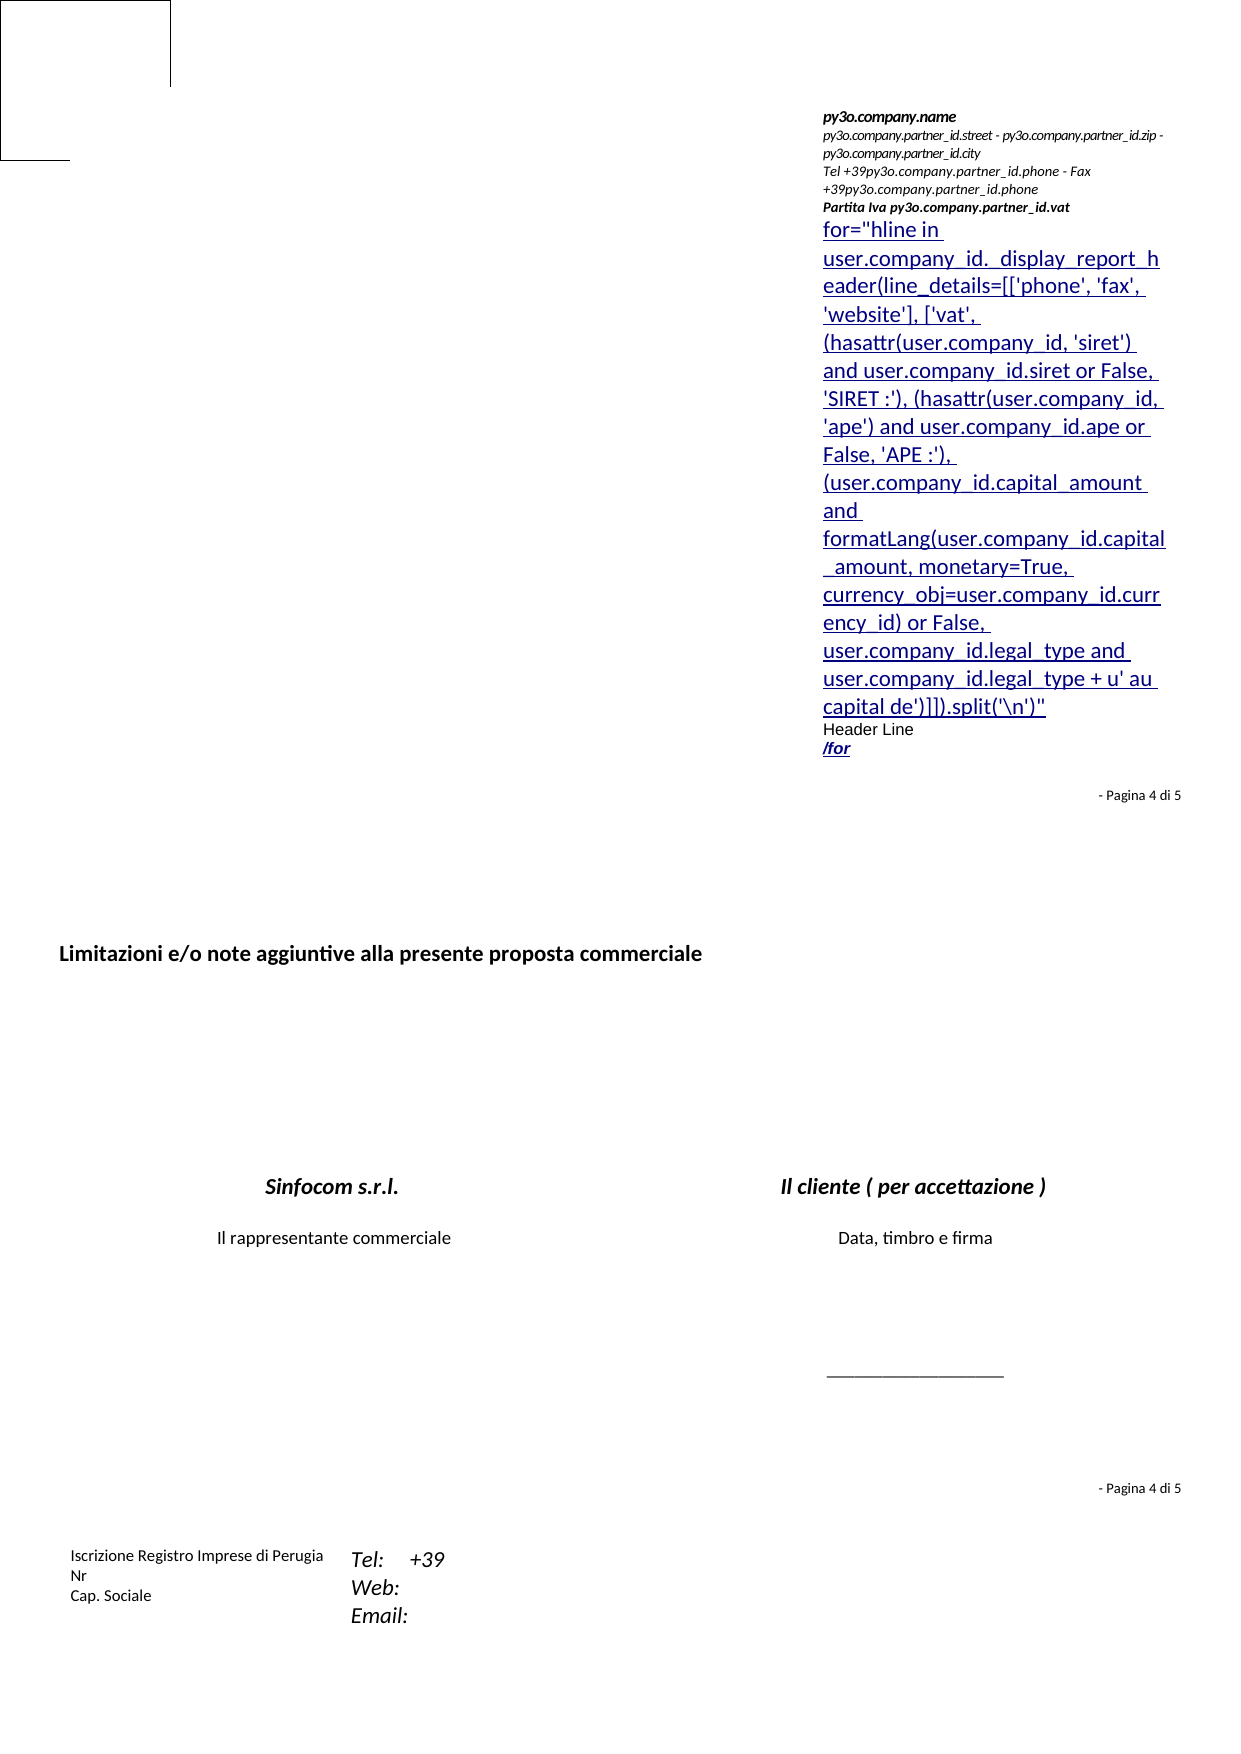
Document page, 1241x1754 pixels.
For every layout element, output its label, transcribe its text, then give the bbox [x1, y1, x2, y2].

table_cell [59, 1220, 171, 1269]
text <if test="o.additional_text_3"> [59, 881, 1180, 909]
table_cell [620, 1220, 708, 1269]
table_cell [1122, 1269, 1181, 1403]
text Limitazioni e/o note aggiuntive alla presente proposta commerciale [59, 939, 1180, 967]
table_cell Data, timbro e firma [709, 1220, 1122, 1269]
table_cell [496, 1269, 620, 1403]
table_header [620, 1166, 708, 1220]
table_cell [59, 1269, 171, 1403]
text </if> [59, 1057, 1180, 1084]
table_cell <o.user_id.name or ''> [171, 1269, 496, 1403]
table_cell ___________________ [709, 1269, 1122, 1403]
table_header [1122, 1166, 1181, 1220]
table_cell Il rappresentante commerciale [171, 1220, 496, 1269]
table_header [59, 1166, 171, 1220]
table_cell [496, 1220, 620, 1269]
table_header Il cliente ( per accettazione ) [709, 1166, 1122, 1220]
table_header [496, 1166, 620, 1220]
table_cell [1122, 1220, 1181, 1269]
text <o.additional_text_3> [59, 998, 1180, 1026]
table_header Sinfocom s.r.l. [171, 1166, 496, 1220]
table_cell [620, 1269, 708, 1403]
